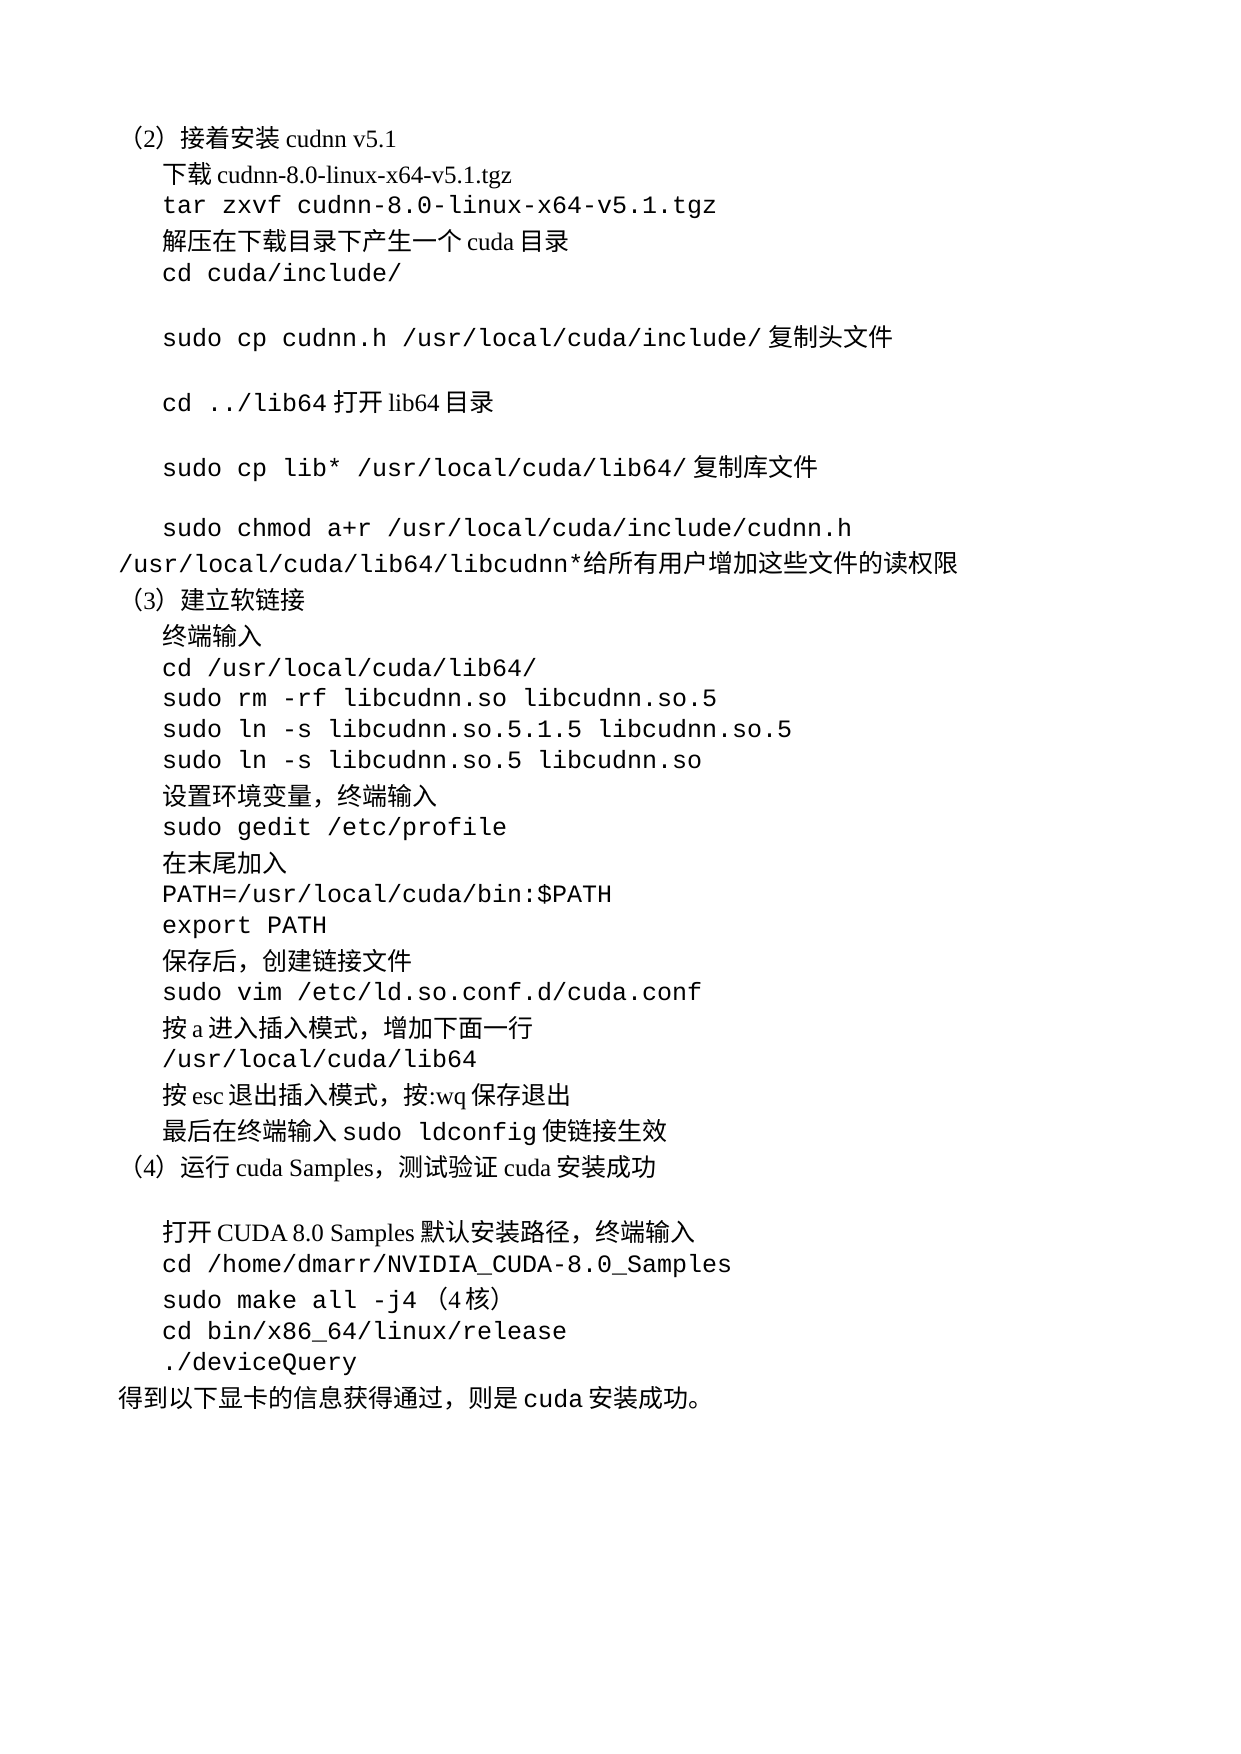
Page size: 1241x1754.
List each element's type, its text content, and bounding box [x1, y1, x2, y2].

text tar zxvf cudnn-8.0-linux-x64-v5.1.tgz 解压在下载目录下产生一个cuda目录 cd cuda/include/ [118, 191, 1122, 288]
text 得到以下显卡的信息获得通过，则是cuda安装成功。 [118, 1378, 1122, 1414]
text 下载cudnn-8.0-linux-x64-v5.1.tgz [118, 154, 1122, 191]
text sudo chmod a+r /usr/local/cuda/include/cudnn.h /usr/local/cuda/lib64/libcudnn*给所有用户增加这些文件的读权限 [118, 484, 1122, 580]
text cd bin/x86_64/linux/release ./deviceQuery [118, 1316, 1122, 1378]
text 打开CUDA 8.0 Samples默认安装路径，终端输入 cd /home/dmarr/NVIDIA_CUDA-8.0_Samples sudo make all -j4 （4核） [118, 1213, 1122, 1316]
text sudo cp cudnn.h /usr/local/cuda/include/ 复制头文件 [118, 288, 1122, 354]
text （3）建立软链接 [118, 580, 1122, 616]
text 终端输入 cd /usr/local/cuda/lib64/ sudo rm -rf libcudnn.so libcudnn.so.5 sudo ln -s libcudnn.so.5.1.5 libcudnn.so.5 sudo ln -s libcudnn.so.5 libcudnn.so 设置环境变量，终端输入 sudo gedit /etc/profile 在末尾加入 PATH=/usr/local/cuda/bin:$PATH export PATH 保存后，创建链接文件 sudo vim /etc/ld.so.conf.d/cuda.conf 按a进入插入模式，增加下面一行 /usr/local/cuda/lib64 按esc退出插入模式，按:wq保存退出 最后在终端输入sudo ldconfig使链接生效 [118, 616, 1122, 1148]
text （2）接着安装cudnn v5.1 [118, 118, 1122, 154]
text cd ../lib64 打开lib64目录 [118, 354, 1122, 419]
text sudo cp lib* /usr/local/cuda/lib64/ 复制库文件 [118, 419, 1122, 484]
text （4）运行cuda Samples，测试验证cuda安装成功 [118, 1148, 1122, 1184]
